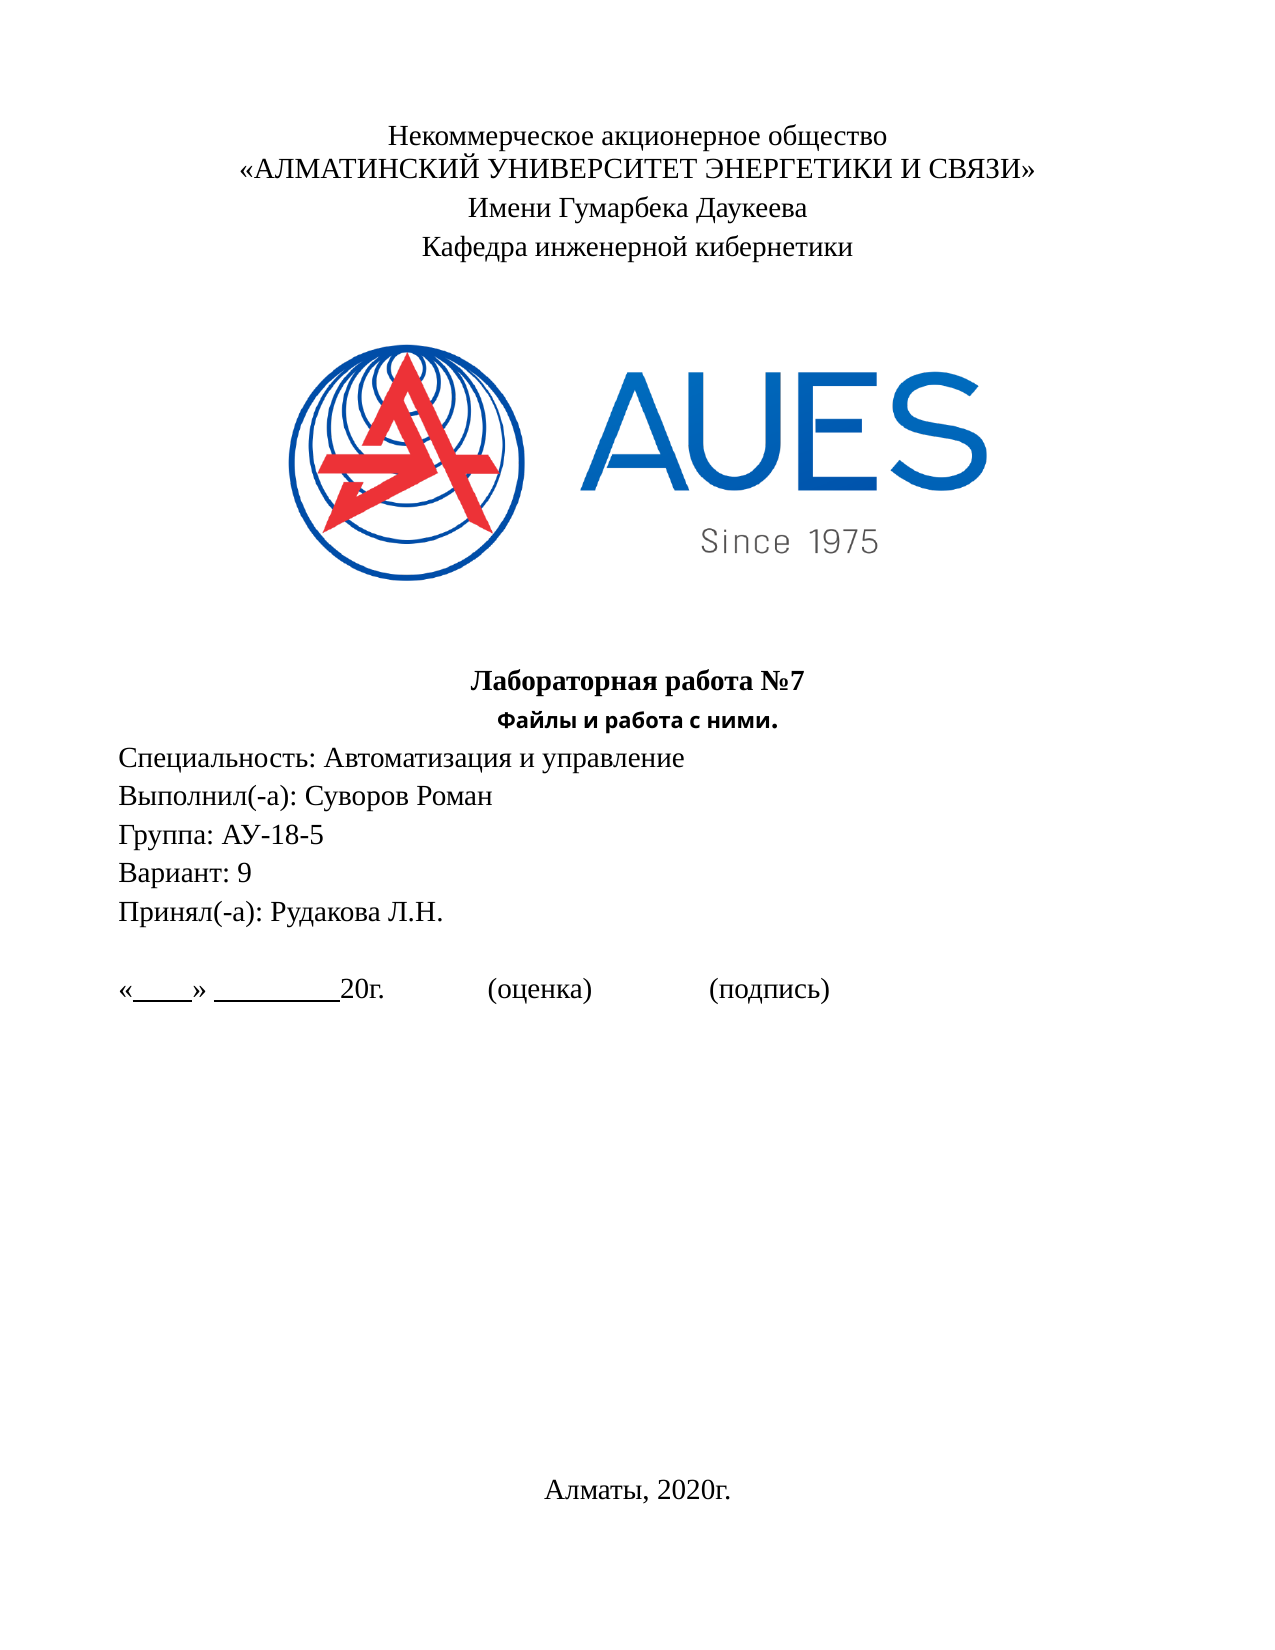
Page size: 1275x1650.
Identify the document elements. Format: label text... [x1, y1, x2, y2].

text «АЛМАТИНСКИЙ УНИВЕРСИТЕТ ЭНЕРГЕТИКИ И СВЯЗИ» [118, 152, 1157, 185]
text Вариант: 9 [118, 855, 1157, 889]
text Кафедра инженерной кибернетики [118, 229, 1157, 262]
picture [288, 344, 987, 581]
text Имени Гумарбека Даукеева [118, 190, 1157, 224]
text « » 20г. (оценка) (подпись) [118, 971, 1157, 1004]
text Группа: АУ-18-5 [118, 817, 1157, 850]
text Выполнил(-а): Суворов Роман [118, 778, 1157, 812]
text Некоммерческое акционерное общество [118, 118, 1157, 152]
text Специальность: Автоматизация и управление [118, 740, 1157, 773]
text Принял(-а): Рудакова Л.Н. [118, 894, 1157, 927]
text Файлы и работа с ними. [118, 701, 1157, 735]
text Лабораторная работа №7 [118, 663, 1157, 696]
text Алматы, 2020г. [118, 1472, 1157, 1506]
